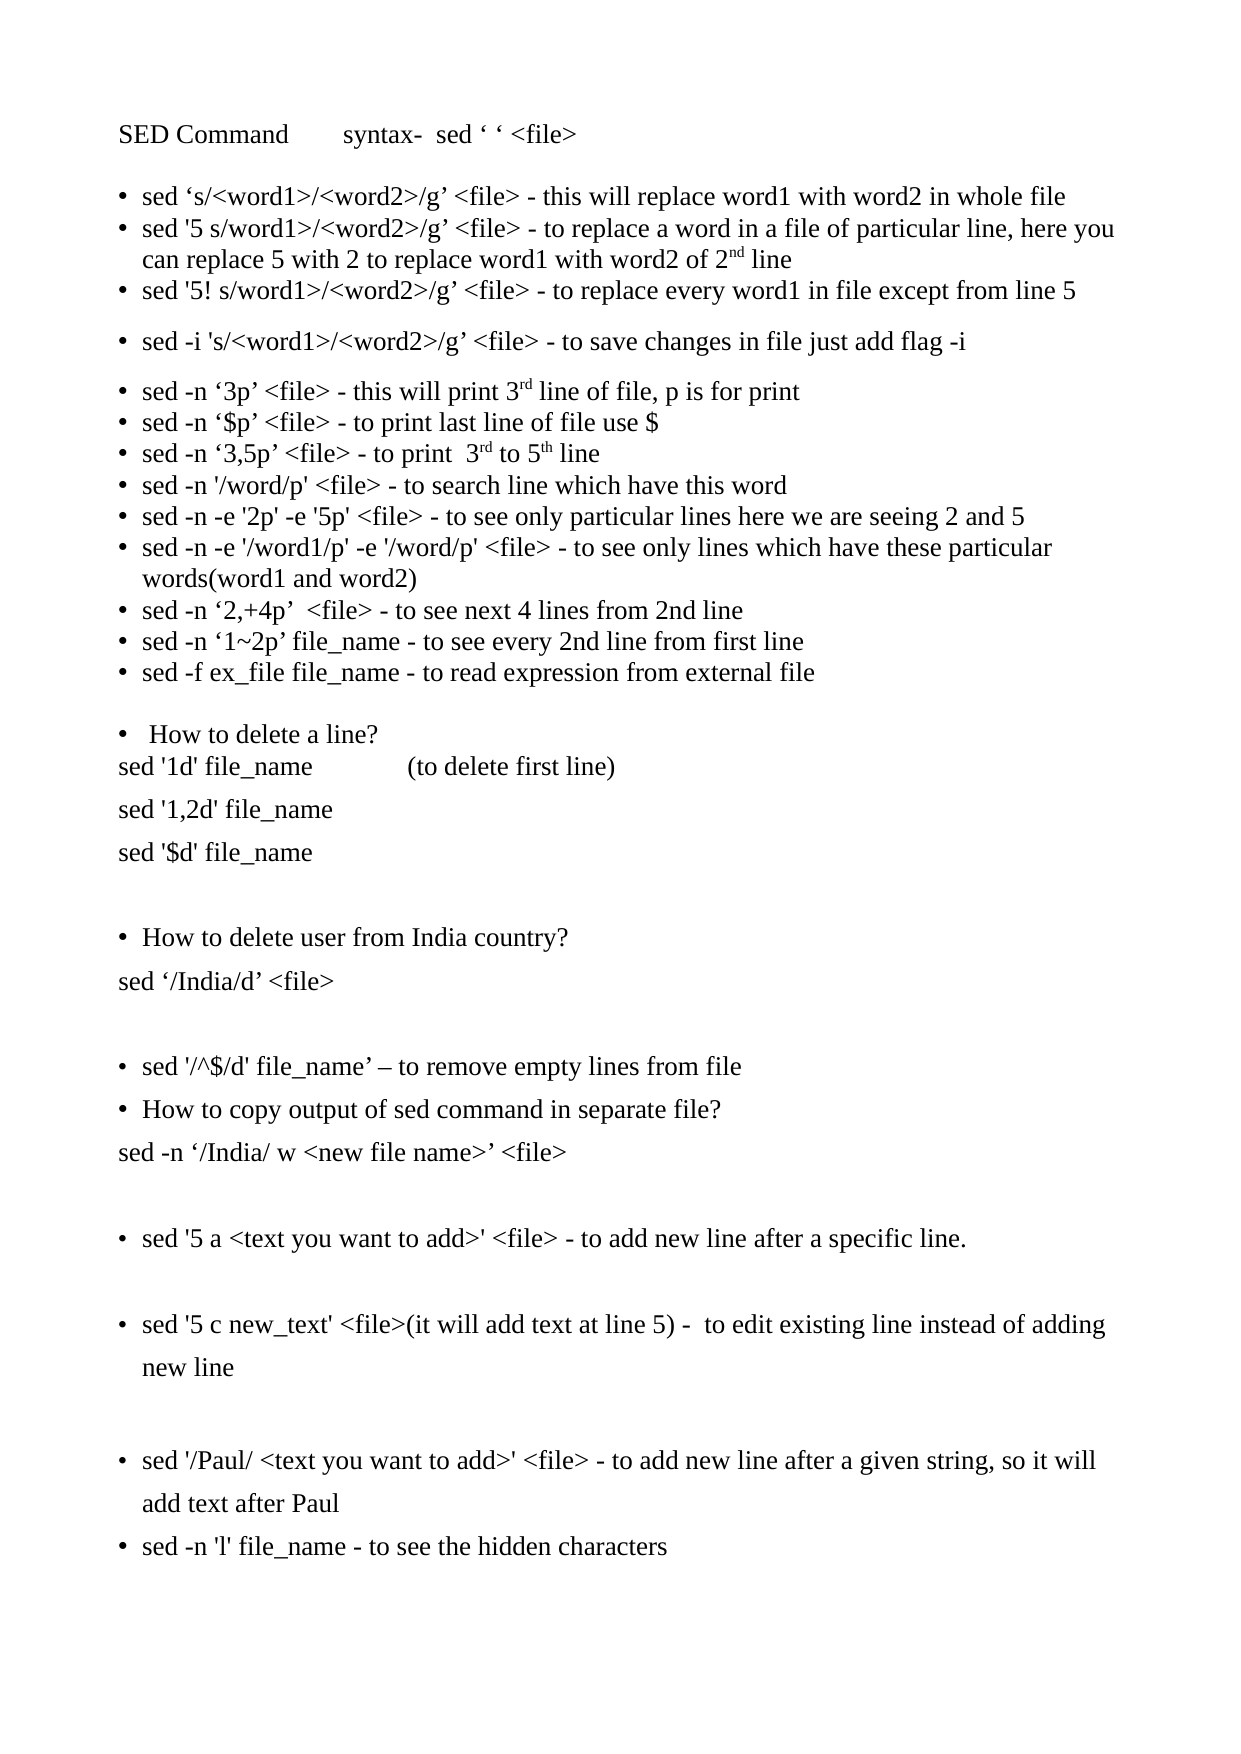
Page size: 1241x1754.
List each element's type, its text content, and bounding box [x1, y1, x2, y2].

list sed -n '/word/p' <file> - to search line which have this word [118, 469, 1122, 500]
text sed '$d' file_name [118, 836, 1122, 867]
list sed ‘s/<word1>/<word2>/g’ <file> - this will replace word1 with word2 in whole file [118, 180, 1122, 212]
list sed '/Paul/ <text you want to add>' <file> - to add new line after a given string, so it will add text after Paul [118, 1444, 1122, 1518]
list sed -n ‘1~2p’ file_name - to see every 2nd line from first line [118, 625, 1122, 656]
list How to delete a line? [118, 719, 1122, 750]
list sed '5 c new_text' <file>(it will add text at line 5) - to edit existing line instead of adding new line [118, 1308, 1122, 1382]
list sed -n -e '2p' -e '5p' <file> - to see only particular lines here we are seeing 2 and 5 [118, 500, 1122, 531]
list sed -n ‘3,5p’ <file> - to print 3rd to 5th line [118, 438, 1122, 469]
list sed -f ex_file file_name - to read expression from external file [118, 656, 1122, 687]
list sed '5 a <text you want to add>' <file> - to add new line after a specific line. [118, 1222, 1122, 1253]
list sed -i 's/<word1>/<word2>/g’ <file> - to save changes in file just add flag -i [118, 324, 1122, 356]
list sed -n ‘3p’ <file> - this will print 3rd line of file, p is for print [118, 375, 1122, 406]
list sed '/^$/d' file_name’ – to remove empty lines from file [118, 1051, 1122, 1082]
list How to delete user from India country? [118, 922, 1122, 953]
list sed '5 s/word1>/<word2>/g’ <file> - to replace a word in a file of particular line, here you can replace 5 with 2 to replace word1 with word2 of 2nd line [118, 212, 1122, 274]
list sed -n ‘2,+4p’ <file> - to see next 4 lines from 2nd line [118, 594, 1122, 625]
list sed -n ‘$p’ <file> - to print last line of file use $ [118, 406, 1122, 438]
text sed ‘/India/d’ <file> [118, 965, 1122, 996]
text SED Command syntax- sed ‘ ‘ <file> [118, 118, 1122, 149]
list sed -n -e '/word1/p' -e '/word/p' <file> - to see only lines which have these particular words(word1 and word2) [118, 531, 1122, 594]
text sed '1,2d' file_name [118, 793, 1122, 824]
list sed -n 'l' file_name - to see the hidden characters [118, 1530, 1122, 1561]
text sed '1d' file_name (to delete first line) [118, 750, 1122, 781]
text sed -n ‘/India/ w <new file name>’ <file> [118, 1137, 1122, 1168]
list sed '5! s/word1>/<word2>/g’ <file> - to replace every word1 in file except from line 5 [118, 274, 1122, 305]
list How to copy output of sed command in separate file? [118, 1093, 1122, 1125]
